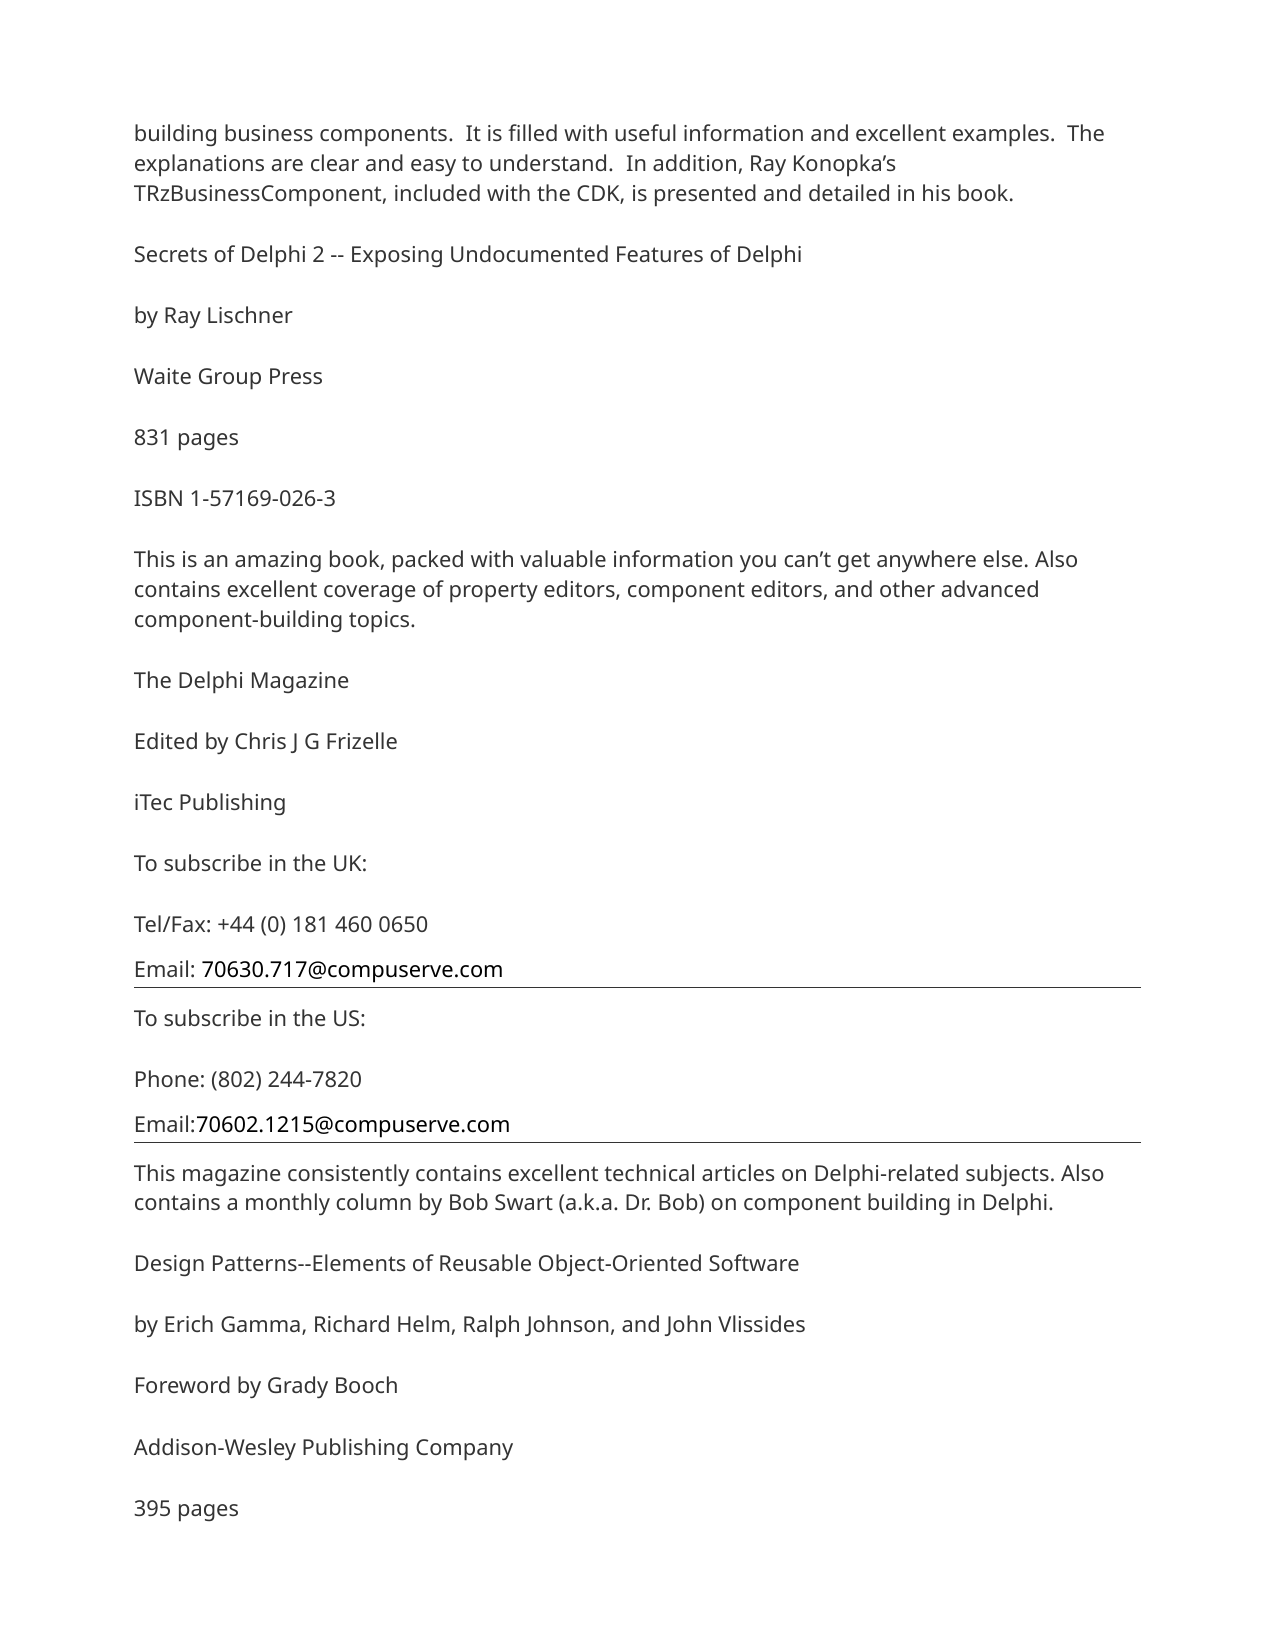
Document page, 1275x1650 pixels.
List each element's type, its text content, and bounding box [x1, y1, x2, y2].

text Design Patterns--Elements of Reusable Object-Oriented Software [134, 1248, 1141, 1278]
text Waite Group Press [134, 361, 1141, 391]
text Tel/Fax: +44 (0) 181 460 0650 [134, 909, 1141, 938]
text The Delphi Magazine [134, 664, 1141, 694]
text by Ray Lischner [134, 300, 1141, 329]
text Secrets of Delphi 2 -- Exposing Undocumented Features of Delphi [134, 239, 1141, 268]
text building business components. It is filled with useful information and excellent examples. The explanations are clear and easy to understand. In addition, Ray Konopka’s TRzBusinessComponent, included with the CDK, is presented and detailed in his book. [134, 118, 1141, 207]
text ISBN 1-57169-026-3 [134, 483, 1141, 513]
text by Erich Gamma, Richard Helm, Ralph Johnson, and John Vlissides [134, 1309, 1141, 1339]
text 831 pages [134, 422, 1141, 452]
text Edited by Chris J G Frizelle [134, 726, 1141, 755]
text This is an amazing book, packed with valuable information you can’t get anywhere else. Also contains excellent coverage of property editors, component editors, and other advanced component-building topics. [134, 544, 1141, 633]
text Email: 70630.717@compuserve.com [134, 954, 1141, 987]
text To subscribe in the UK: [134, 848, 1141, 877]
text 395 pages [134, 1492, 1141, 1522]
text To subscribe in the US: [134, 1003, 1141, 1032]
text iTec Publishing [134, 787, 1141, 816]
text Email:70602.1215@compuserve.com [134, 1109, 1141, 1142]
text Phone: (802) 244-7820 [134, 1064, 1141, 1093]
text This magazine consistently contains excellent technical articles on Delphi-related subjects. Also contains a monthly column by Bob Swart (a.k.a. Dr. Bob) on component building in Delphi. [134, 1157, 1141, 1217]
text Addison-Wesley Publishing Company [134, 1431, 1141, 1461]
text Foreword by Grady Booch [134, 1370, 1141, 1400]
